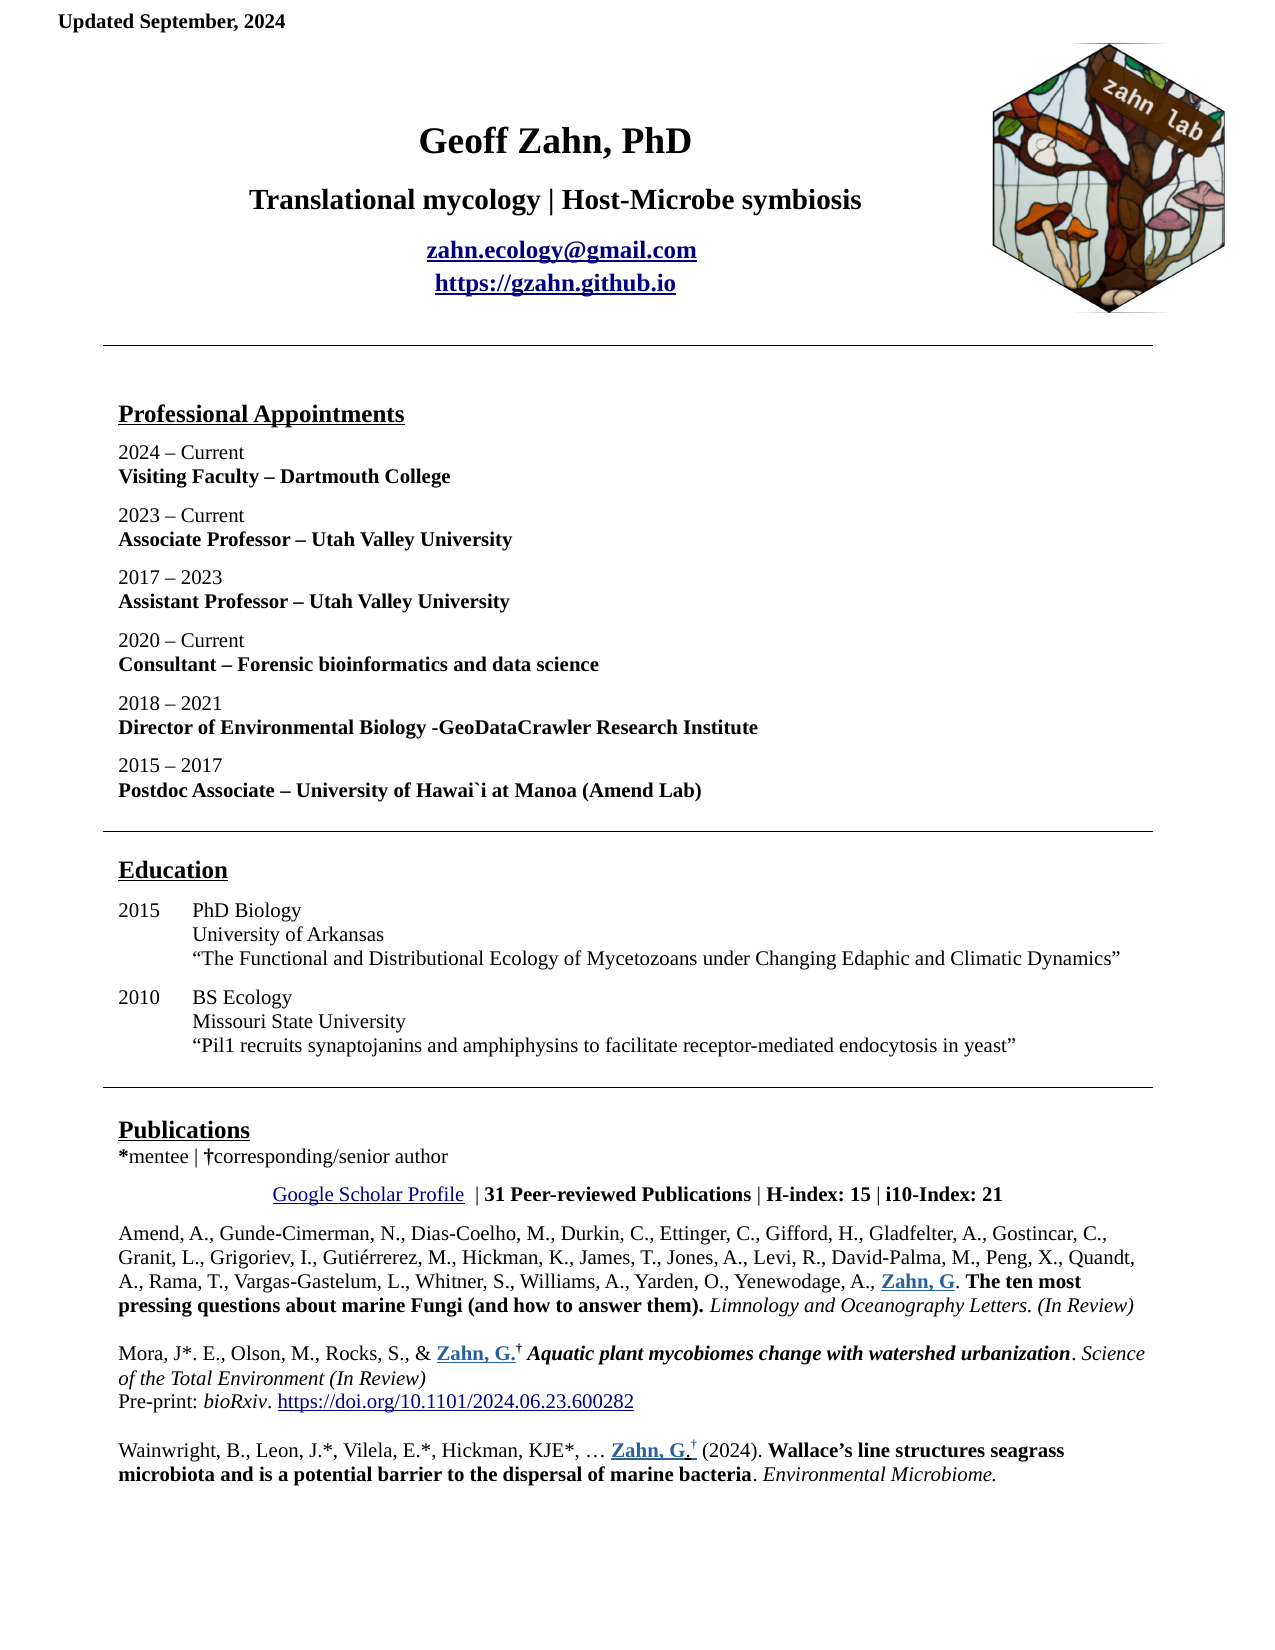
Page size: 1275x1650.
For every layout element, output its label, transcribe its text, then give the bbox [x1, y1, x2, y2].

text 2018 – 2021 Director of Environmental Biology -GeoDataCrawler Research Institute [118, 691, 1157, 739]
text Updated September, 2024 [9, 9, 334, 33]
text Publications *mentee | †corresponding/senior author [118, 1115, 1157, 1168]
subtitle Professional Appointments [118, 370, 1157, 427]
text 2020 – Current Consultant – Forensic bioinformatics and data science [118, 628, 1157, 676]
text 2010 BS Ecology Missouri State University “Pil1 recruits synaptojanins and amphiphysins to facilitate receptor-mediated endocytosis in yeast” [118, 985, 1157, 1057]
text Mora, J*. E., Olson, M., Rocks, S., & Zahn, G.† Aquatic plant mycobiomes change with watershed urbanization. Science of the Total Environment (In Review) [118, 1341, 1157, 1389]
text 2015 PhD Biology University of Arkansas “The Functional and Distributional Ecology of Mycetozoans under Changing Edaphic and Climatic Dynamics” [118, 898, 1157, 970]
text 2015 – 2017 Postdoc Associate – University of Hawai`i at Manoa (Amend Lab) [118, 753, 1157, 802]
text 2023 – Current Associate Professor – Utah Valley University [118, 503, 1157, 551]
text zahn.ecology@gmail.com https://gzahn.github.io [118, 235, 1157, 330]
text Amend, A., Gunde-Cimerman, N., Dias-Coelho, M., Durkin, C., Ettinger, C., Gifford, H., Gladfelter, A., Gostincar, C., Granit, L., Grigoriev, I., Gutiérrerez, M., Hickman, K., James, T., Jones, A., Levi, R., David-Palma, M., Peng, X., Quandt, A., Rama, T., Vargas-Gastelum, L., Whitner, S., Williams, A., Yarden, O., Yenewodage, A., Zahn, G. The ten most pressing questions about marine Fungi (and how to answer them). Limnology and Oceanography Letters. (In Review) [118, 1221, 1157, 1317]
picture [992, 43, 1225, 313]
text Geoff Zahn, PhD [118, 118, 992, 161]
text Translational mycology | Host-Microbe symbiosis [118, 182, 992, 216]
text 2017 – 2023 Assistant Professor – Utah Valley University [118, 565, 1157, 613]
text Pre-print: bioRxiv. https://doi.org/10.1101/2024.06.23.600282 [118, 1389, 1157, 1438]
text Education [118, 855, 1157, 883]
text Google Scholar Profile | 31 Peer-reviewed Publications | H-index: 15 | i10-Index: 21 [118, 1182, 1157, 1206]
text 2024 – Current Visiting Faculty – Dartmouth College [118, 440, 1157, 488]
text Wainwright, B., Leon, J.*, Vilela, E.*, Hickman, KJE*, … Zahn, G.† (2024). Wallace’s line structures seagrass microbiota and is a potential barrier to the dispersal of marine bacteria. Environmental Microbiome. [118, 1438, 1157, 1486]
